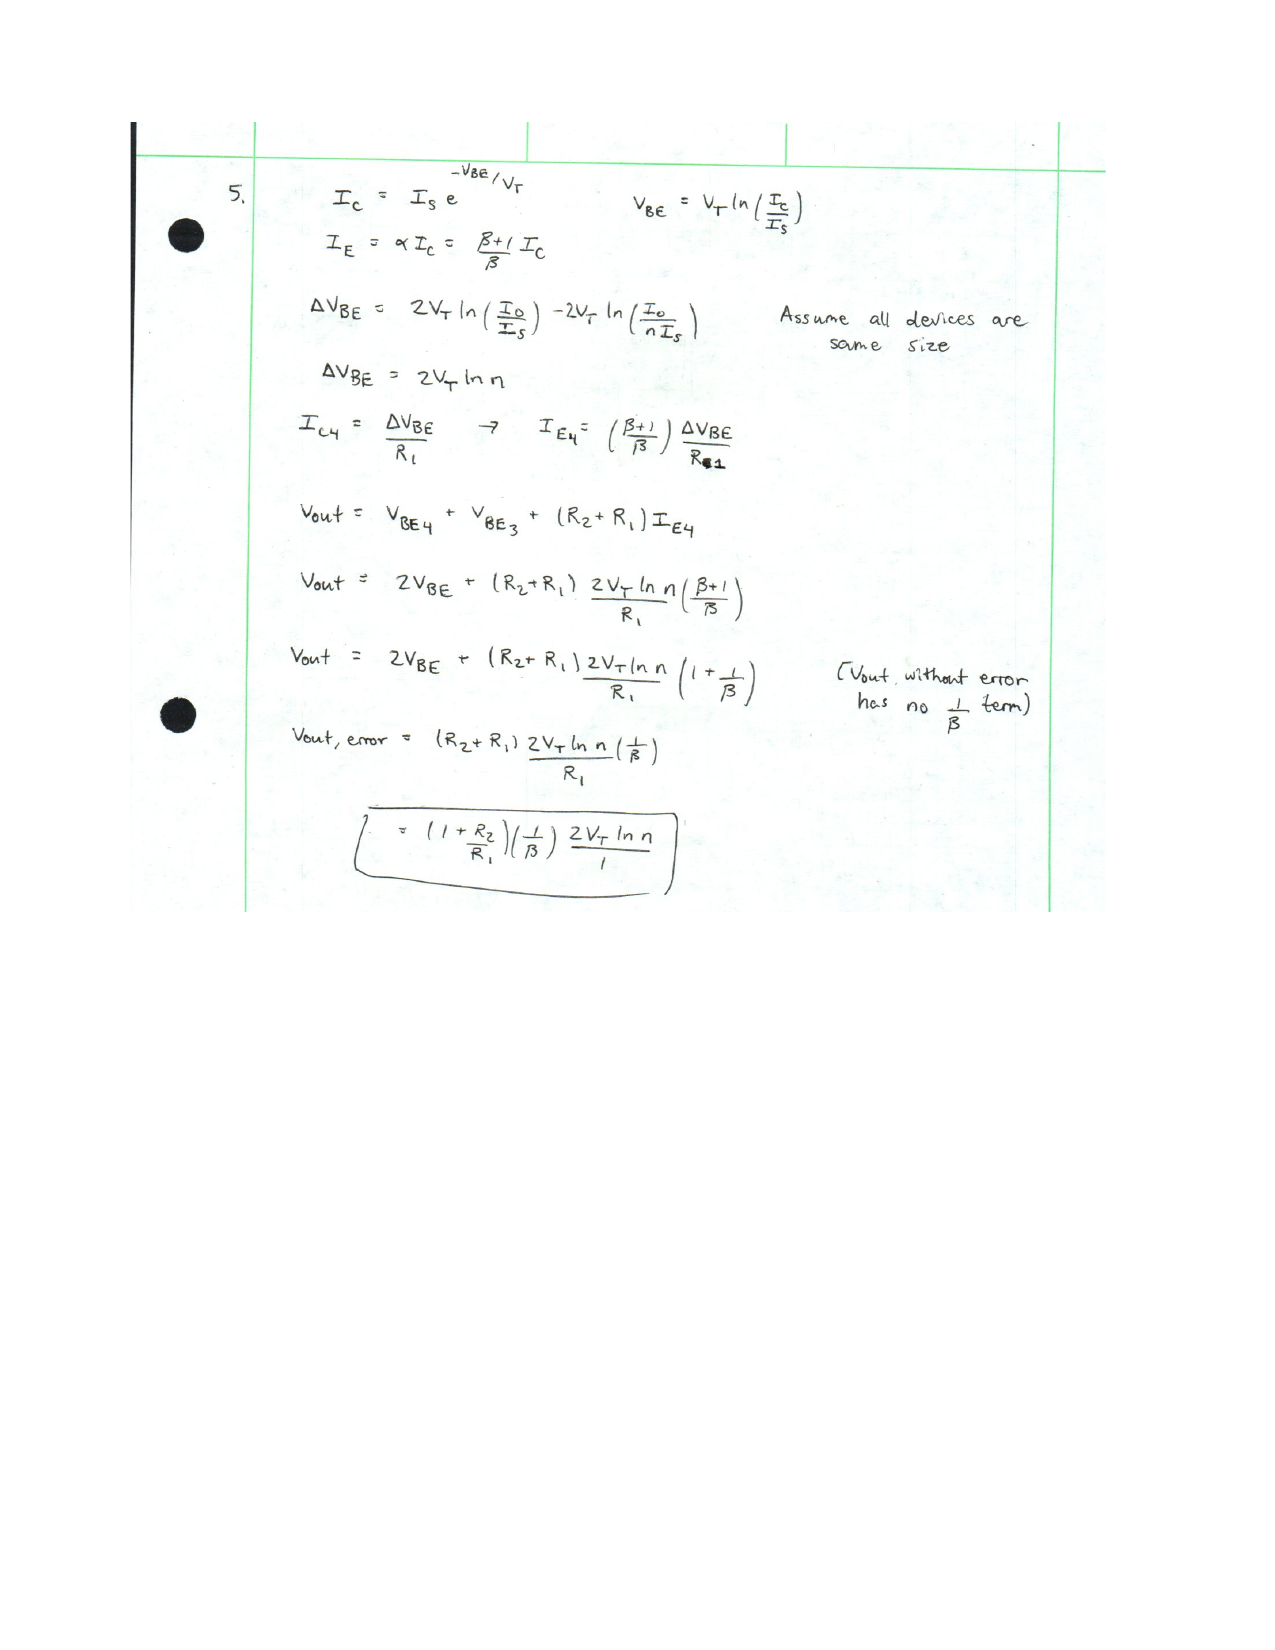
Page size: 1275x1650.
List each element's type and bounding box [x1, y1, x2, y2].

picture [130, 122, 1106, 912]
